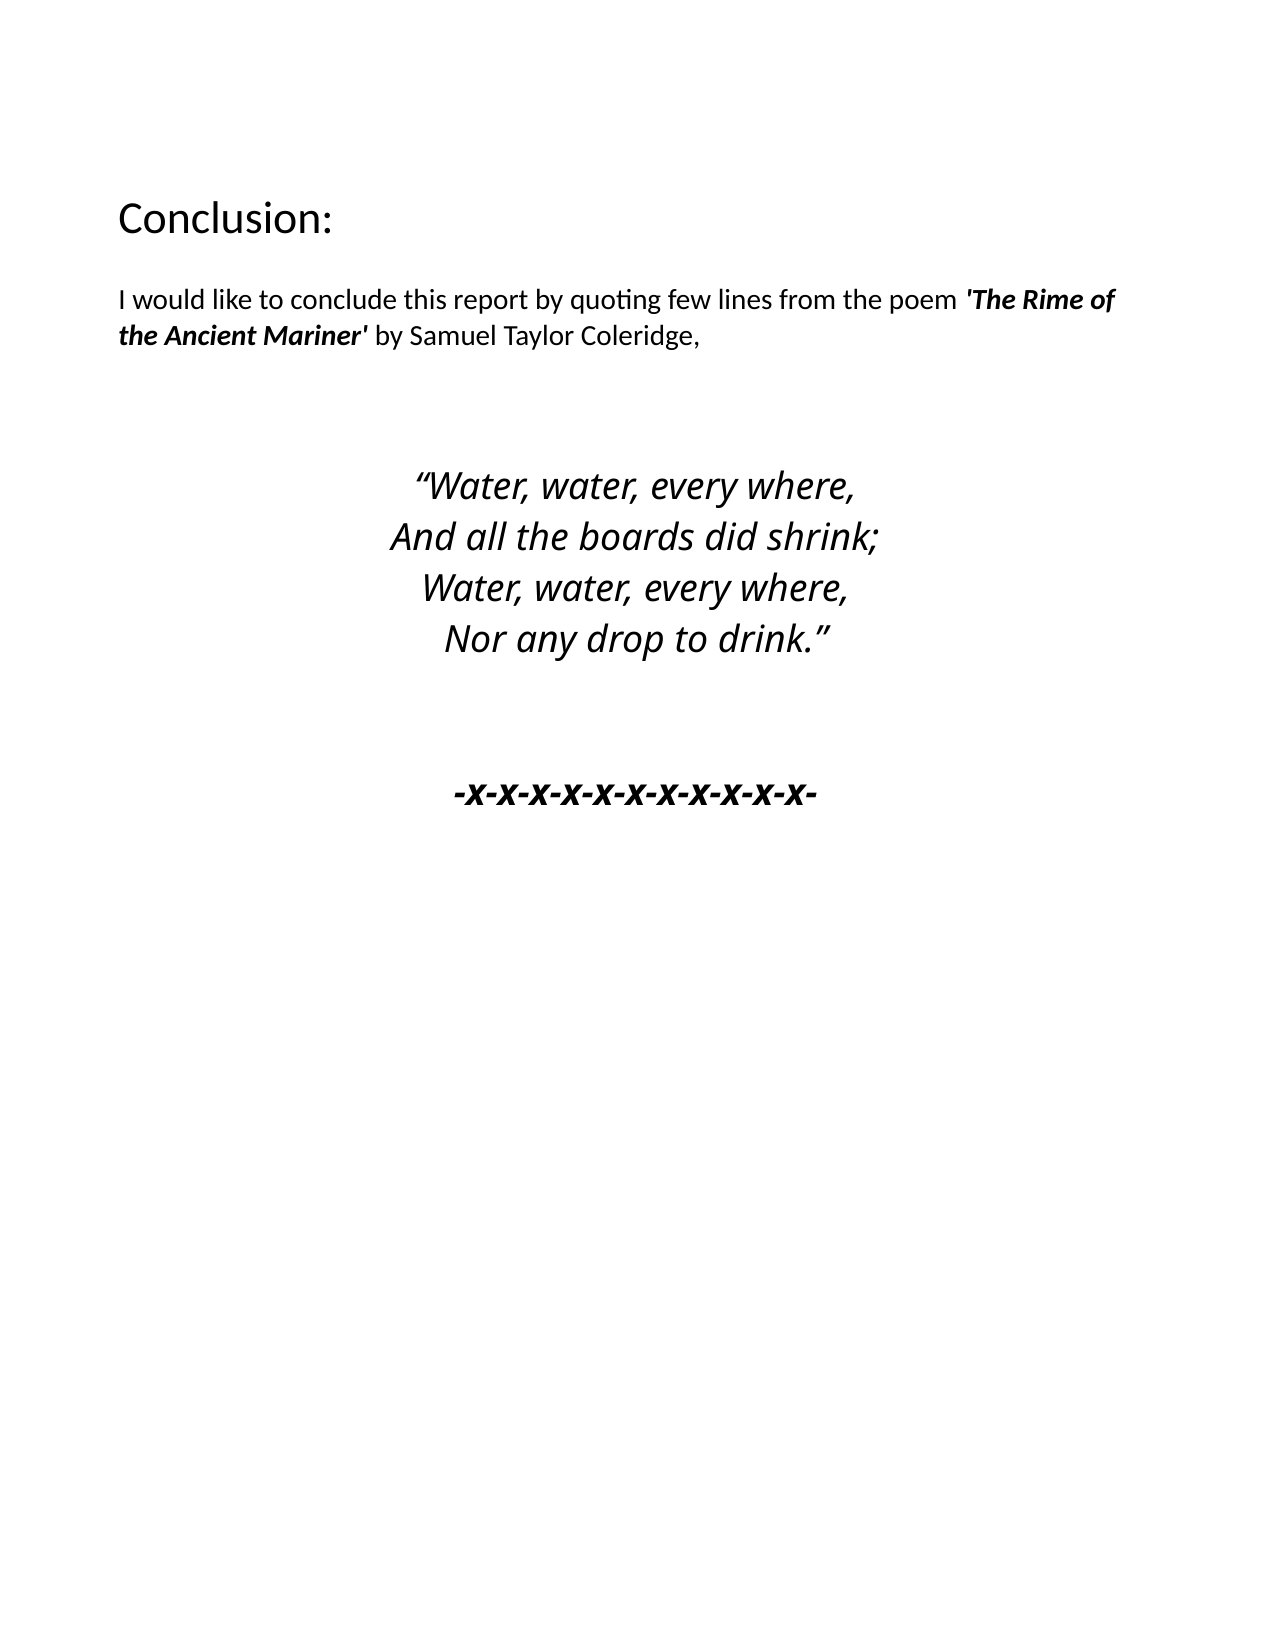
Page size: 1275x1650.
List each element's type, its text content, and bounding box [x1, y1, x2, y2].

list Water, water, every where, [118, 561, 1157, 612]
list And all the boards did shrink; [118, 510, 1157, 561]
text Conclusion: I would like to conclude this report by quoting few lines from the poem 'The Rime of the Ancient Mariner' by Samuel Taylor Coleridge, [118, 189, 1157, 352]
list Nor any drop to drink.” [118, 612, 1157, 663]
list -x-x-x-x-x-x-x-x-x-x-x- [118, 765, 1157, 816]
text “Water, water, every where, [118, 459, 1157, 510]
